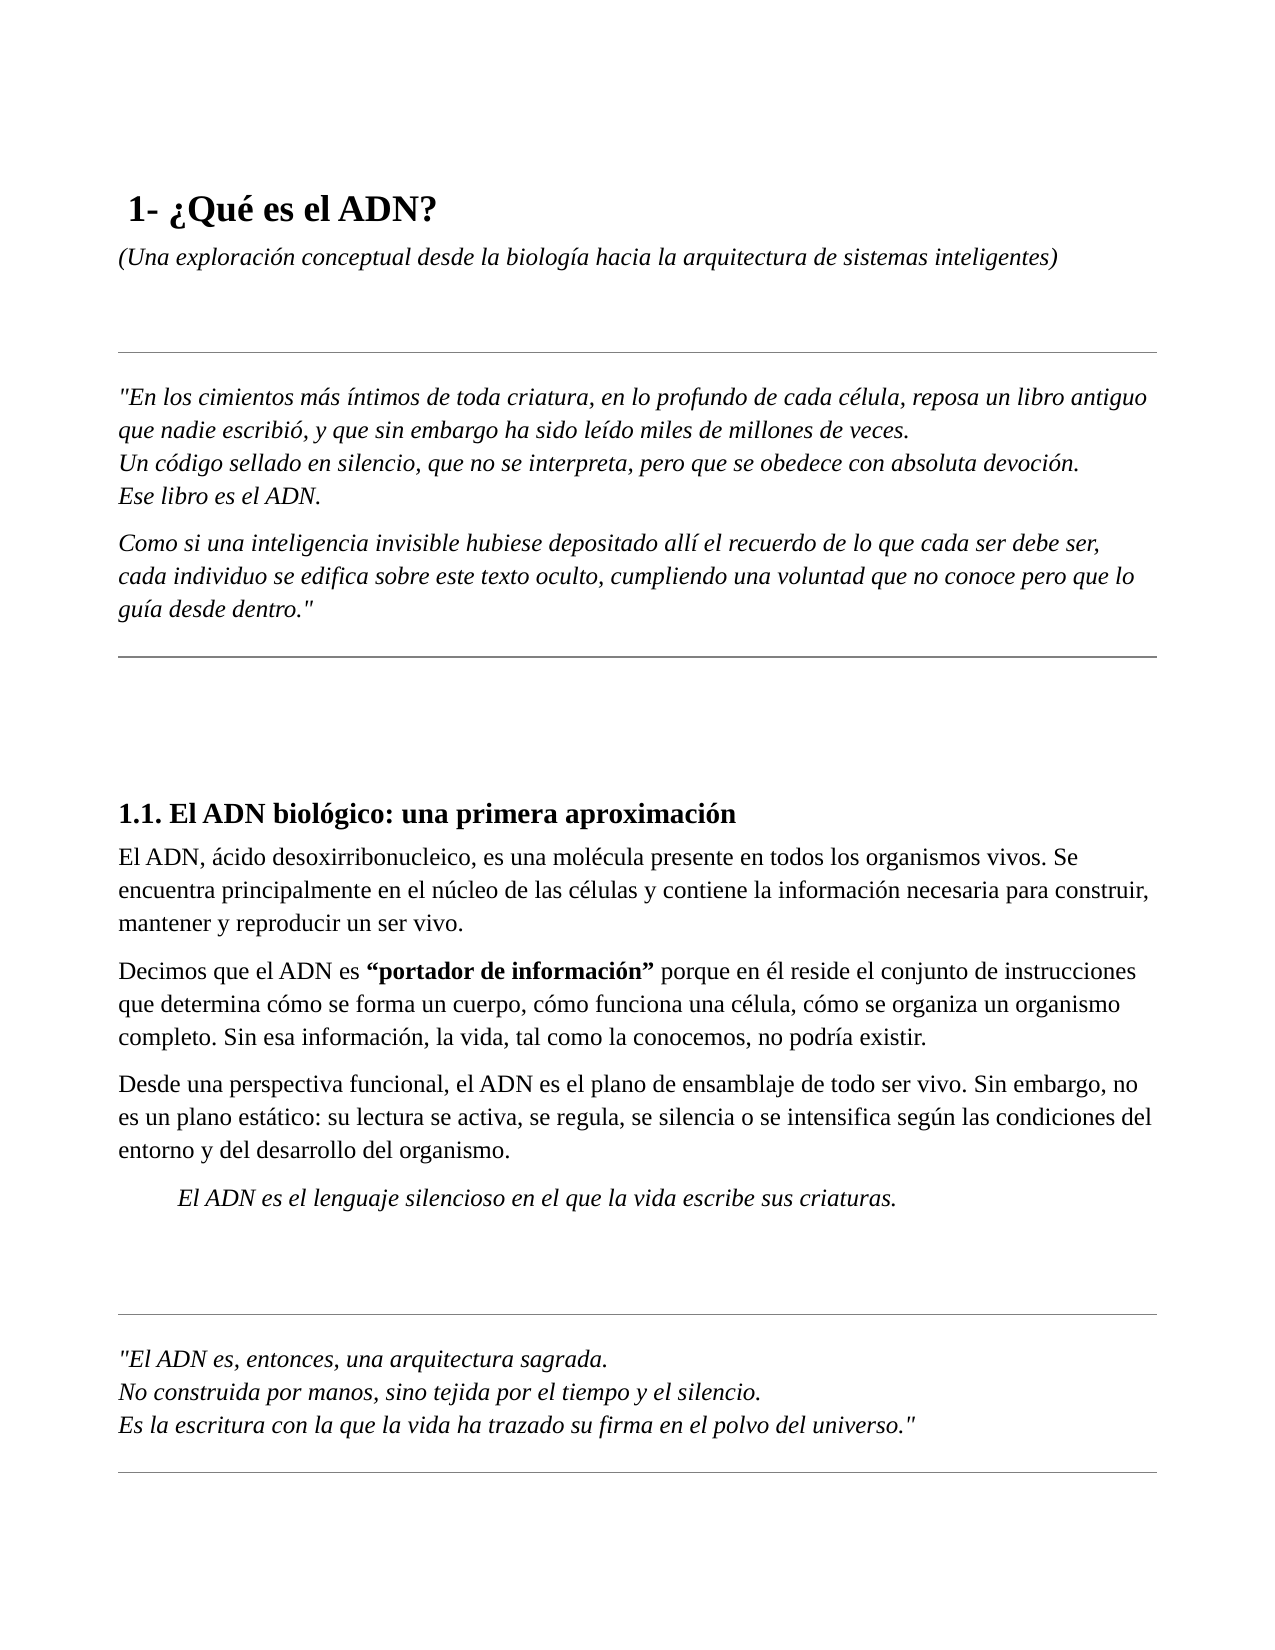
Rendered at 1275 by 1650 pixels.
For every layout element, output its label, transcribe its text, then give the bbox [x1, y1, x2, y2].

subtitle 1- ¿Qué es el ADN? [118, 187, 1157, 230]
text "En los cimientos más íntimos de toda criatura, en lo profundo de cada célula, reposa un libro antiguo que nadie escribió, y que sin embargo ha sido leído miles de millones de veces. Un código sellado en silencio, que no se interpreta, pero que se obedece con absoluta devoción. Ese libro es el ADN. [118, 382, 1157, 509]
text El ADN, ácido desoxirribonucleico, es una molécula presente en todos los organismos vivos. Se encuentra principalmente en el núcleo de las células y contiene la información necesaria para construir, mantener y reproducir un ser vivo. [118, 842, 1157, 937]
text (Una exploración conceptual desde la biología hacia la arquitectura de sistemas inteligentes) [118, 242, 1157, 271]
text Desde una perspectiva funcional, el ADN es el plano de ensamblaje de todo ser vivo. Sin embargo, no es un plano estático: su lectura se activa, se regula, se silencia o se intensifica según las condiciones del entorno y del desarrollo del organismo. [118, 1069, 1157, 1164]
text El ADN es el lenguaje silencioso en el que la vida escribe sus criaturas. [177, 1183, 1098, 1212]
text Como si una inteligencia invisible hubiese depositado allí el recuerdo de lo que cada ser debe ser, cada individuo se edifica sobre este texto oculto, cumpliendo una voluntad que no conoce pero que lo guía desde dentro." [118, 528, 1157, 623]
text "El ADN es, entonces, una arquitectura sagrada. No construida por manos, sino tejida por el tiempo y el silencio. Es la escritura con la que la vida ha trazado su firma en el polvo del universo." [118, 1344, 1157, 1438]
text Decimos que el ADN es “portador de información” porque en él reside el conjunto de instrucciones que determina cómo se forma un cuerpo, cómo funciona una célula, cómo se organiza un organismo completo. Sin esa información, la vida, tal como la conocemos, no podría existir. [118, 956, 1157, 1051]
subtitle 1.1. El ADN biológico: una primera aproximación [118, 796, 1157, 829]
